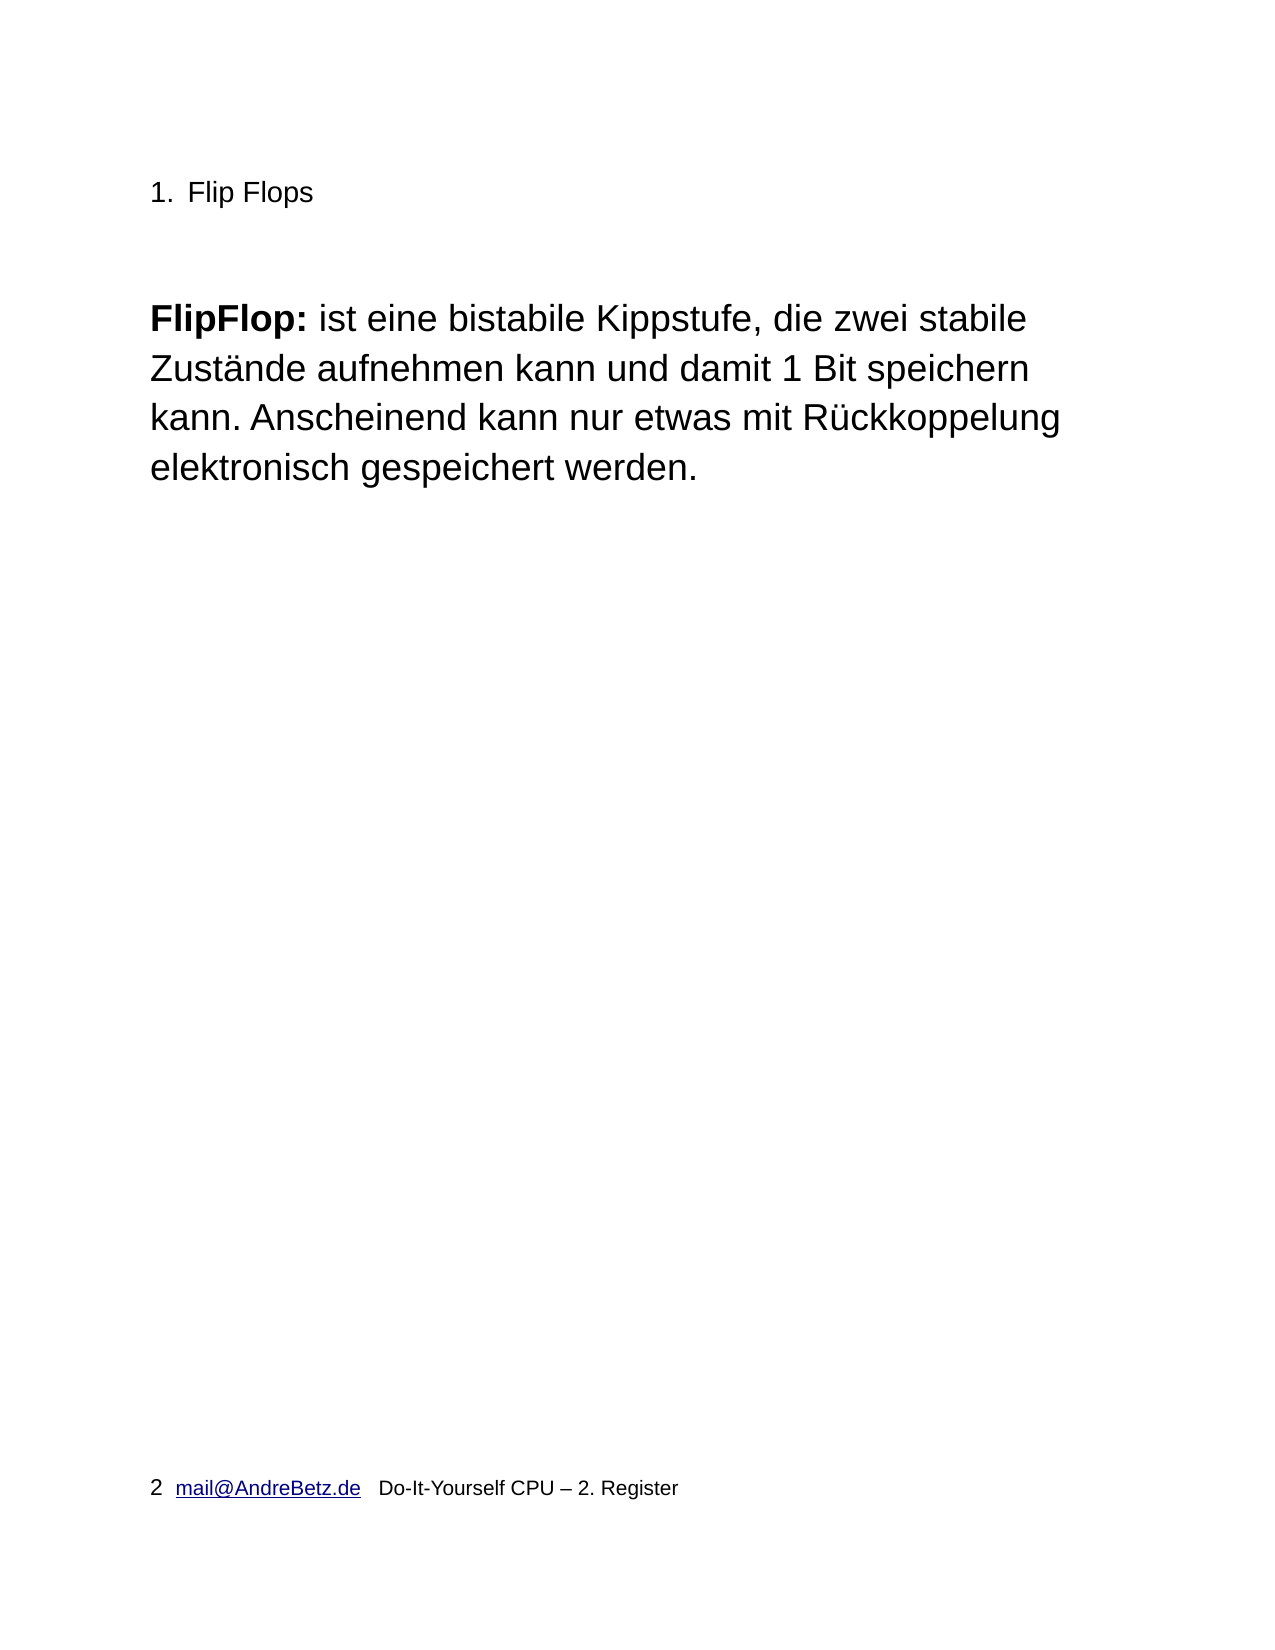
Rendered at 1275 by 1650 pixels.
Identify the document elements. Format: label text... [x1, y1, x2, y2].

text FlipFlop: ist eine bistabile Kippstufe, die zwei stabile Zustände aufnehmen kann und damit 1 Bit speichern kann. Anscheinend kann nur etwas mit Rückkoppelung elektronisch gespeichert werden. [150, 296, 1125, 488]
subtitle Flip Flops [150, 175, 1125, 208]
